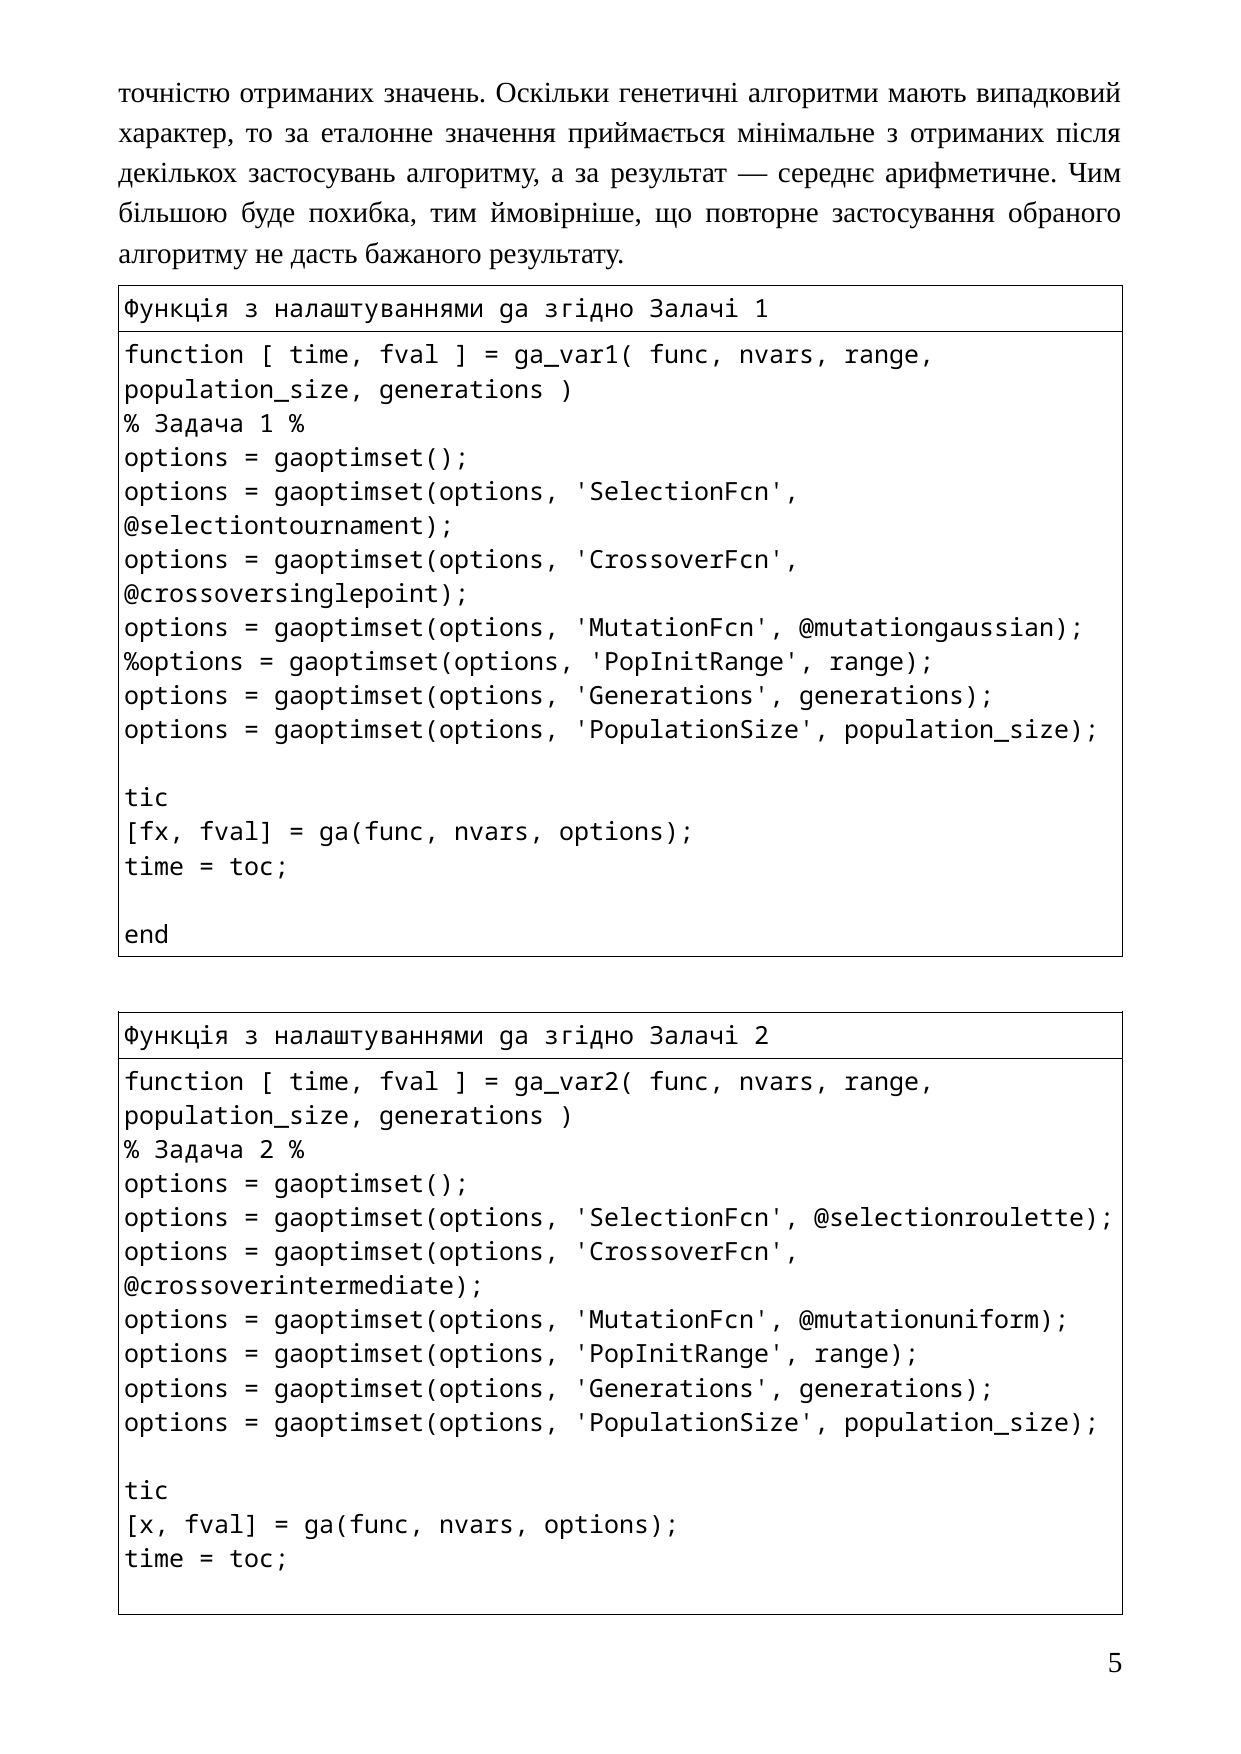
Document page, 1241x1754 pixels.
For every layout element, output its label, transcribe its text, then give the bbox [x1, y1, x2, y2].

table_cell function [ time, fval ] = ga_var1( func, nvars, range, population_size, generations ) % Задача 1 % options = gaoptimset(); options = gaoptimset(options, 'SelectionFcn', @selectiontournament); options = gaoptimset(options, 'CrossoverFcn', @crossoversinglepoint); options = gaoptimset(options, 'MutationFcn', @mutationgaussian); %options = gaoptimset(options, 'PopInitRange', range); options = gaoptimset(options, 'Generations', generations); options = gaoptimset(options, 'PopulationSize', population_size); tic [fx, fval] = ga(func, nvars, options); time = toc; end [119, 332, 1122, 956]
table_cell function [ time, fval ] = ga_var2( func, nvars, range, population_size, generations ) % Задача 2 % options = gaoptimset(); options = gaoptimset(options, 'SelectionFcn', @selectionroulette); options = gaoptimset(options, 'CrossoverFcn', @crossoverintermediate); options = gaoptimset(options, 'MutationFcn', @mutationuniform); options = gaoptimset(options, 'PopInitRange', range); options = gaoptimset(options, 'Generations', generations); options = gaoptimset(options, 'PopulationSize', population_size); tic [x, fval] = ga(func, nvars, options); time = toc; [119, 1059, 1122, 1614]
table_header Функція з налаштуваннями ga згідно Залачі 2 [119, 1013, 1122, 1057]
text точністю отриманих значень. Оскільки генетичні алгоритми мають випадковий характер, то за еталонне значення приймається мінімальне з отриманих після декількох застосувань алгоритму, а за результат — середнє арифметичне. Чим більшою буде похибка, тим ймовірніше, що повторне застосування обраного алгоритму не дасть бажаного результату. [118, 75, 1122, 269]
table_header Функція з налаштуваннями ga згідно Залачі 1 [119, 286, 1122, 331]
